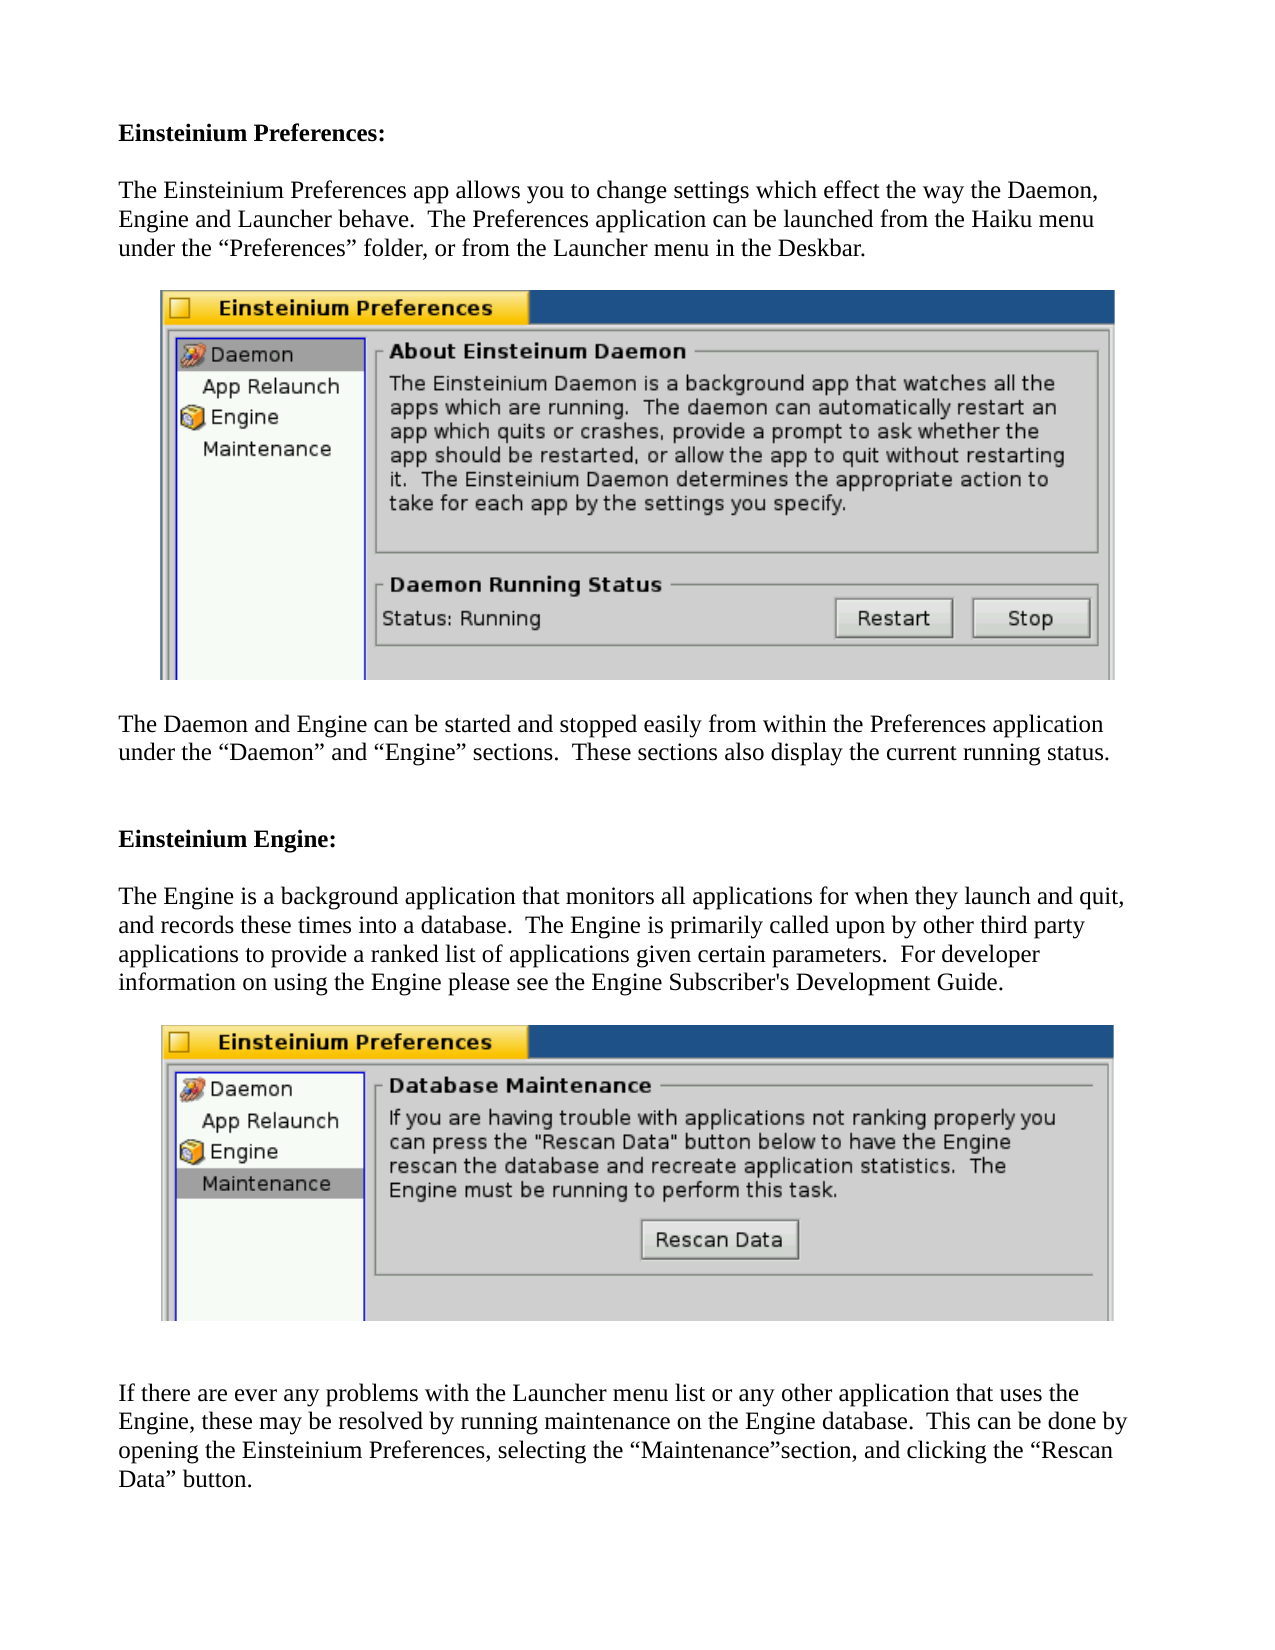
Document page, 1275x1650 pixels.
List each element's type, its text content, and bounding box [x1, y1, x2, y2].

text If there are ever any problems with the Launcher menu list or any other application that uses the Engine, these may be resolved by running maintenance on the Engine database. This can be done by opening the Einsteinium Preferences, selecting the “Maintenance”section, and clicking the “Rescan Data” button. [118, 1378, 1157, 1493]
text The Einsteinium Preferences app allows you to change settings which effect the way the Daemon, Engine and Launcher behave. The Preferences application can be launched from the Haiku menu under the “Preferences” folder, or from the Launcher menu in the Deskbar. [118, 176, 1157, 262]
text Einsteinium Engine: [118, 824, 1157, 852]
text The Engine is a background application that monitors all applications for when they launch and quit, and records these times into a database. The Engine is primarily called upon by other third party applications to provide a ranked list of applications given certain parameters. For developer information on using the Engine please see the Engine Subscriber's Development Guide. [118, 881, 1157, 996]
text Einsteinium Preferences: [118, 118, 1157, 147]
picture [161, 1025, 1114, 1321]
picture [160, 290, 1115, 680]
text The Daemon and Engine can be started and stopped easily from within the Preferences application under the “Daemon” and “Engine” sections. These sections also display the current running status. [118, 709, 1157, 766]
